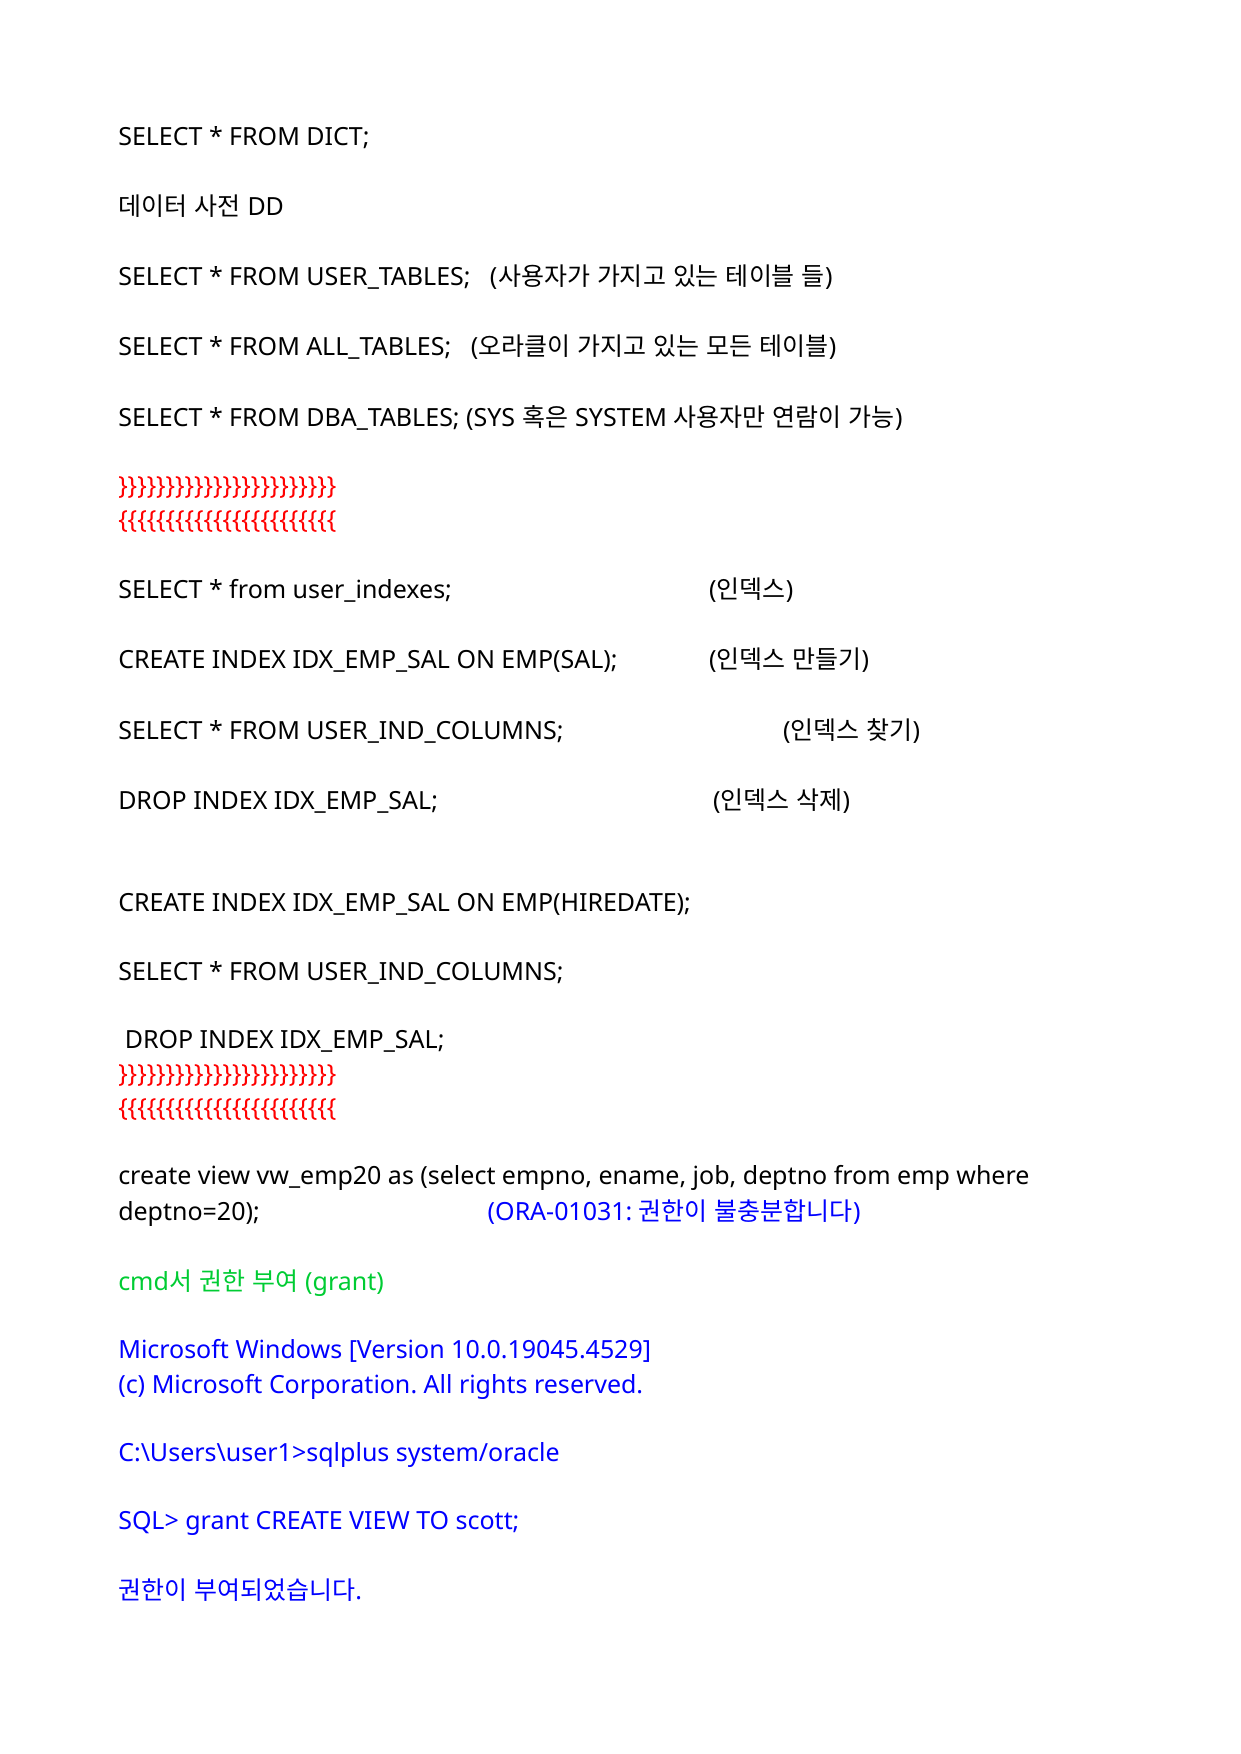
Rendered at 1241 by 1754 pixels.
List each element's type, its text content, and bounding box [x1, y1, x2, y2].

text Microsoft Windows [Version 10.0.19045.4529] [118, 1332, 1122, 1366]
text (c) Microsoft Corporation. All rights reserved. [118, 1366, 1122, 1400]
text SELECT * from user_indexes; (인덱스) [118, 570, 1122, 606]
text {{{{{{{{{{{{{{{{{{{{{{{ [118, 1089, 1122, 1123]
text }}}}}}}}}}}}}}}}}}}}}}} [118, 467, 1122, 502]
text CREATE INDEX IDX_EMP_SAL ON EMP(HIREDATE); [118, 885, 1122, 919]
text }}}}}}}}}}}}}}}}}}}}}}} [118, 1055, 1122, 1089]
text {{{{{{{{{{{{{{{{{{{{{{{ [118, 502, 1122, 536]
text 권한이 부여되었습니다. [118, 1571, 1122, 1607]
text cmd서 권한 부여 (grant) [118, 1262, 1122, 1298]
text DROP INDEX IDX_EMP_SAL; (인덱스 삭제) [118, 781, 1122, 817]
text CREATE INDEX IDX_EMP_SAL ON EMP(SAL); (인덱스 만들기) [118, 640, 1122, 676]
text create view vw_emp20 as (select empno, ename, job, deptno from emp where deptno=20); (ORA-01031: 권한이 불충분합니다) [118, 1157, 1122, 1228]
text C:\Users\user1>sqlplus system/oracle [118, 1434, 1122, 1468]
text SELECT * FROM USER_IND_COLUMNS; [118, 953, 1122, 987]
text SELECT * FROM USER_TABLES; (사용자가 가지고 있는 테이블 들) [118, 257, 1122, 293]
text SELECT * FROM ALL_TABLES; (오라클이 가지고 있는 모든 테이블) [118, 327, 1122, 363]
text SELECT * FROM DBA_TABLES; (SYS 혹은 SYSTEM 사용자만 연람이 가능) [118, 397, 1122, 433]
text 데이터 사전 DD [118, 186, 1122, 222]
text SELECT * FROM DICT; [118, 118, 1122, 152]
text SELECT * FROM USER_IND_COLUMNS; (인덱스 찾기) [118, 710, 1122, 747]
text SQL> grant CREATE VIEW TO scott; [118, 1502, 1122, 1537]
text DROP INDEX IDX_EMP_SAL; [118, 1021, 1122, 1055]
